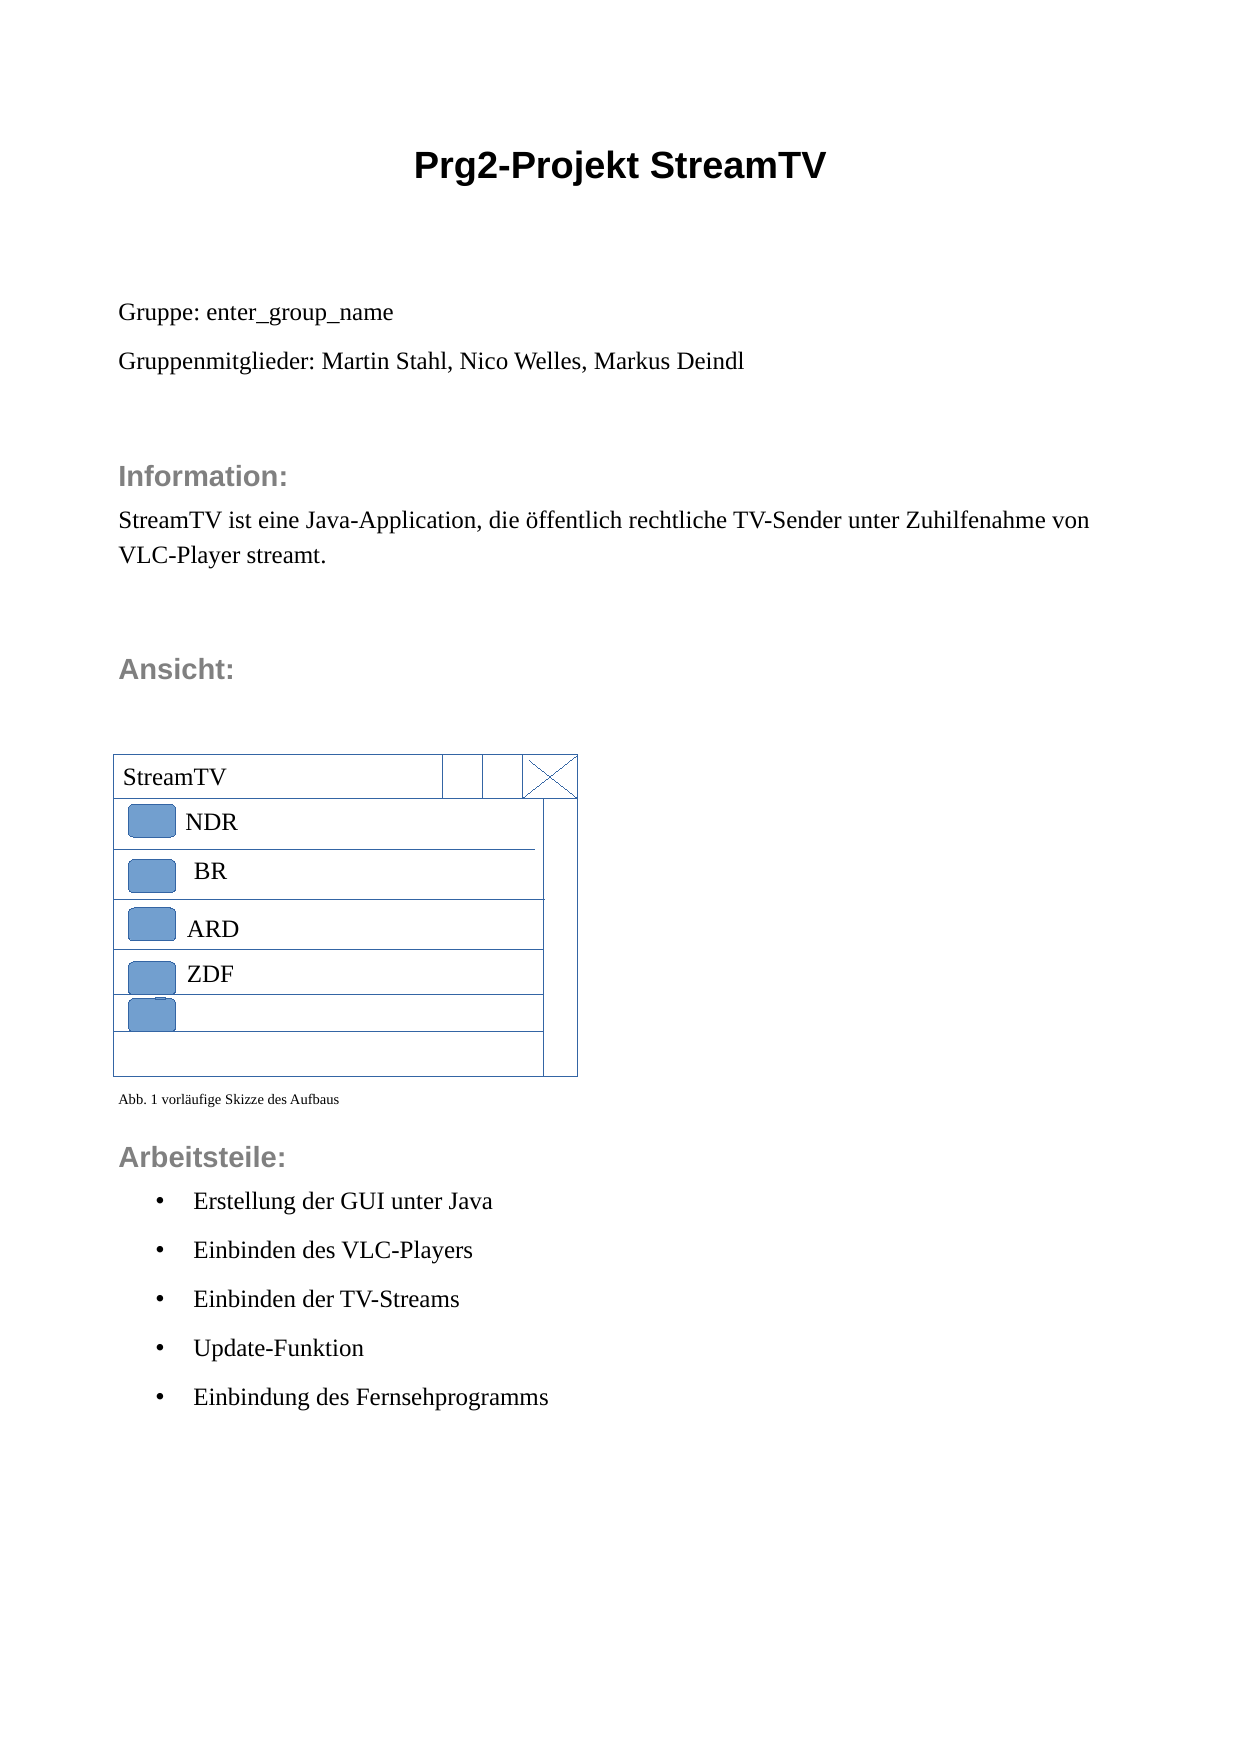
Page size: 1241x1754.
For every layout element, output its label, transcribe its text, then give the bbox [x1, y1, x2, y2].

text StreamTV ist eine Java-Application, die öffentlich rechtliche TV-Sender unter Zuhilfenahme von VLC-Player streamt. [118, 505, 1122, 568]
list Einbinden der TV-Streams [156, 1284, 1122, 1313]
text Gruppe: enter_group_name [118, 297, 1122, 326]
list Update-Funktion [156, 1333, 1122, 1362]
text Abb. 1 vorläufige Skizze des Aufbaus [118, 1091, 1122, 1108]
list Einbindung des Fernsehprogramms [156, 1382, 1122, 1411]
list Einbinden des VLC-Players [156, 1235, 1122, 1264]
subtitle Information: [118, 459, 1122, 493]
list Erstellung der GUI unter Java [156, 1186, 1122, 1215]
subtitle Prg2-Projekt StreamTV [118, 143, 1122, 187]
text Gruppenmitglieder: Martin Stahl, Nico Welles, Markus Deindl [118, 346, 1122, 375]
subtitle Ansicht: [118, 652, 1122, 686]
subtitle Arbeitsteile: [118, 1140, 1122, 1174]
